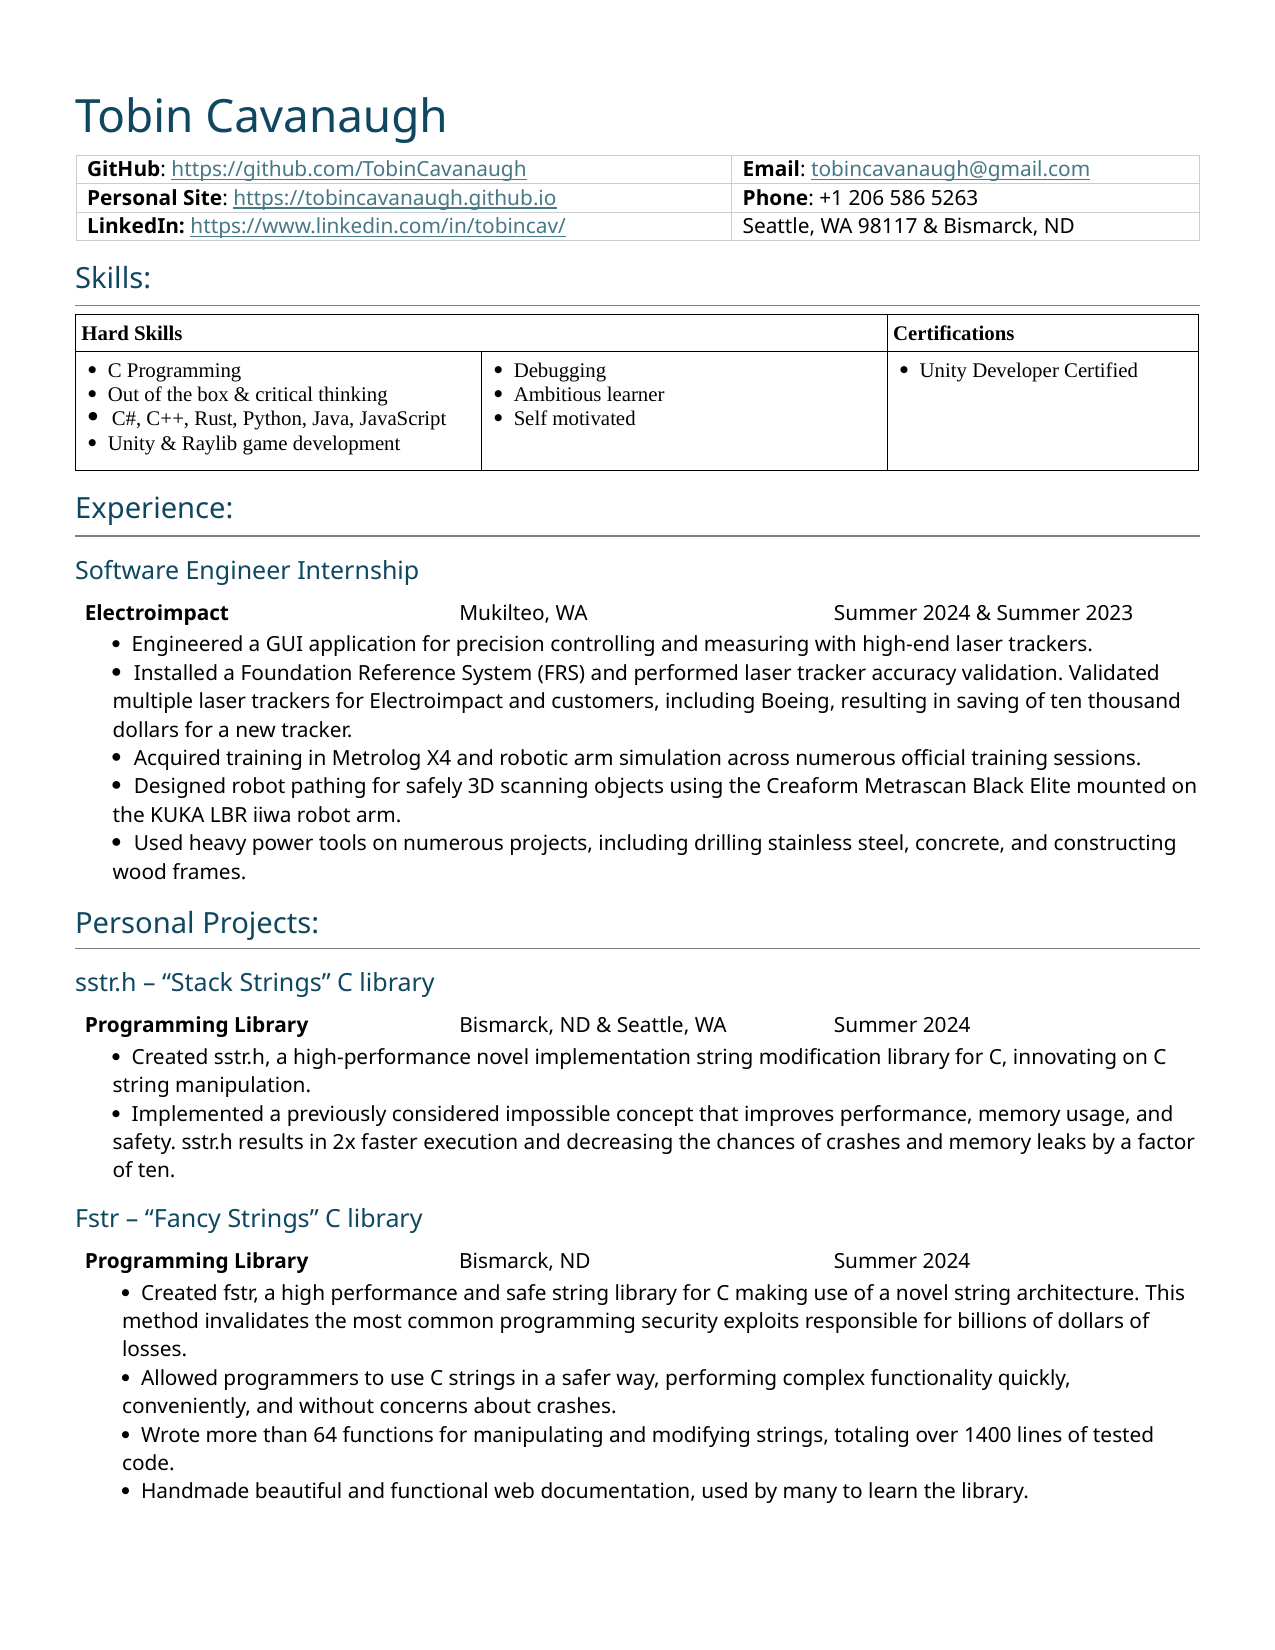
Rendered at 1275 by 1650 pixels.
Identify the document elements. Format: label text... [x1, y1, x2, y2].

list Installed a Foundation Reference System (FRS) and performed laser tracker accuracy validation. Validated multiple laser trackers for Electroimpact and customers, including Boeing, resulting in saving of ten thousand dollars for a new tracker. [112, 658, 1200, 743]
list Used heavy power tools on numerous projects, including drilling stainless steel, concrete, and constructing wood frames. [112, 828, 1200, 885]
table_header Summer 2024 [825, 1243, 1199, 1278]
list Implemented a previously considered impossible concept that improves performance, memory usage, and safety. sstr.h results in 2x faster execution and decreasing the chances of crashes and memory leaks by a factor of ten. [112, 1099, 1200, 1184]
subtitle Skills: [75, 257, 1200, 297]
table_cell Unity Developer Certified [888, 352, 1198, 470]
table_header Electroimpact [76, 595, 450, 629]
table_header Bismarck, ND [450, 1243, 824, 1278]
subtitle Fstr – “Fancy Strings” C library [75, 1201, 1200, 1235]
subtitle Tobin Cavanaugh [75, 84, 1200, 146]
table_header Email: tobincavanaugh@gmail.com [732, 156, 1199, 183]
table_cell C Programming Out of the box & critical thinking C#, C++, Rust, Python, Java, JavaScript Unity & Raylib game development [76, 352, 481, 470]
table_header Summer 2024 [825, 1008, 1199, 1042]
table_header Programming Library [76, 1008, 450, 1042]
subtitle Software Engineer Internship [75, 553, 1200, 587]
table_header GitHub: https://github.com/TobinCavanaugh [77, 156, 731, 183]
table_cell Seattle, WA 98117 & Bismarck, ND [732, 213, 1199, 240]
table_cell Phone: +1 206 586 5263 [732, 184, 1199, 212]
table_header Mukilteo, WA [450, 595, 825, 629]
table_cell LinkedIn: https://www.linkedin.com/in/tobincav/ [77, 213, 731, 240]
subtitle sstr.h – “Stack Strings” C library [75, 965, 1200, 999]
list Handmade beautiful and functional web documentation, used by many to learn the library. [122, 1477, 1200, 1505]
list Allowed programmers to use C strings in a safer way, performing complex functionality quickly, conveniently, and without concerns about crashes. [122, 1363, 1200, 1420]
list Engineered a GUI application for precision controlling and measuring with high-end laser trackers. [112, 629, 1200, 658]
subtitle Personal Projects: [75, 902, 1200, 942]
table_header Bismarck, ND & Seattle, WA [450, 1008, 825, 1042]
table_cell Debugging Ambitious learner Self motivated [482, 352, 887, 470]
list Wrote more than 64 functions for manipulating and modifying strings, totaling over 1400 lines of tested code. [122, 1420, 1200, 1477]
subtitle Experience: [75, 487, 1200, 527]
list Created sstr.h, a high-performance novel implementation string modification library for C, innovating on C string manipulation. [112, 1042, 1200, 1099]
table_cell Personal Site: https://tobincavanaugh.github.io [77, 184, 731, 212]
table_header Summer 2024 & Summer 2023 [825, 595, 1199, 629]
table_header Hard Skills [76, 315, 887, 351]
table_header Programming Library [76, 1243, 450, 1278]
list Acquired training in Metrolog X4 and robotic arm simulation across numerous official training sessions. [112, 743, 1200, 772]
table_header Certifications [888, 315, 1198, 351]
list Created fstr, a high performance and safe string library for C making use of a novel string architecture. This method invalidates the most common programming security exploits responsible for billions of dollars of losses. [122, 1278, 1200, 1363]
list Designed robot pathing for safely 3D scanning objects using the Creaform Metrascan Black Elite mounted on the KUKA LBR iiwa robot arm. [112, 772, 1200, 828]
